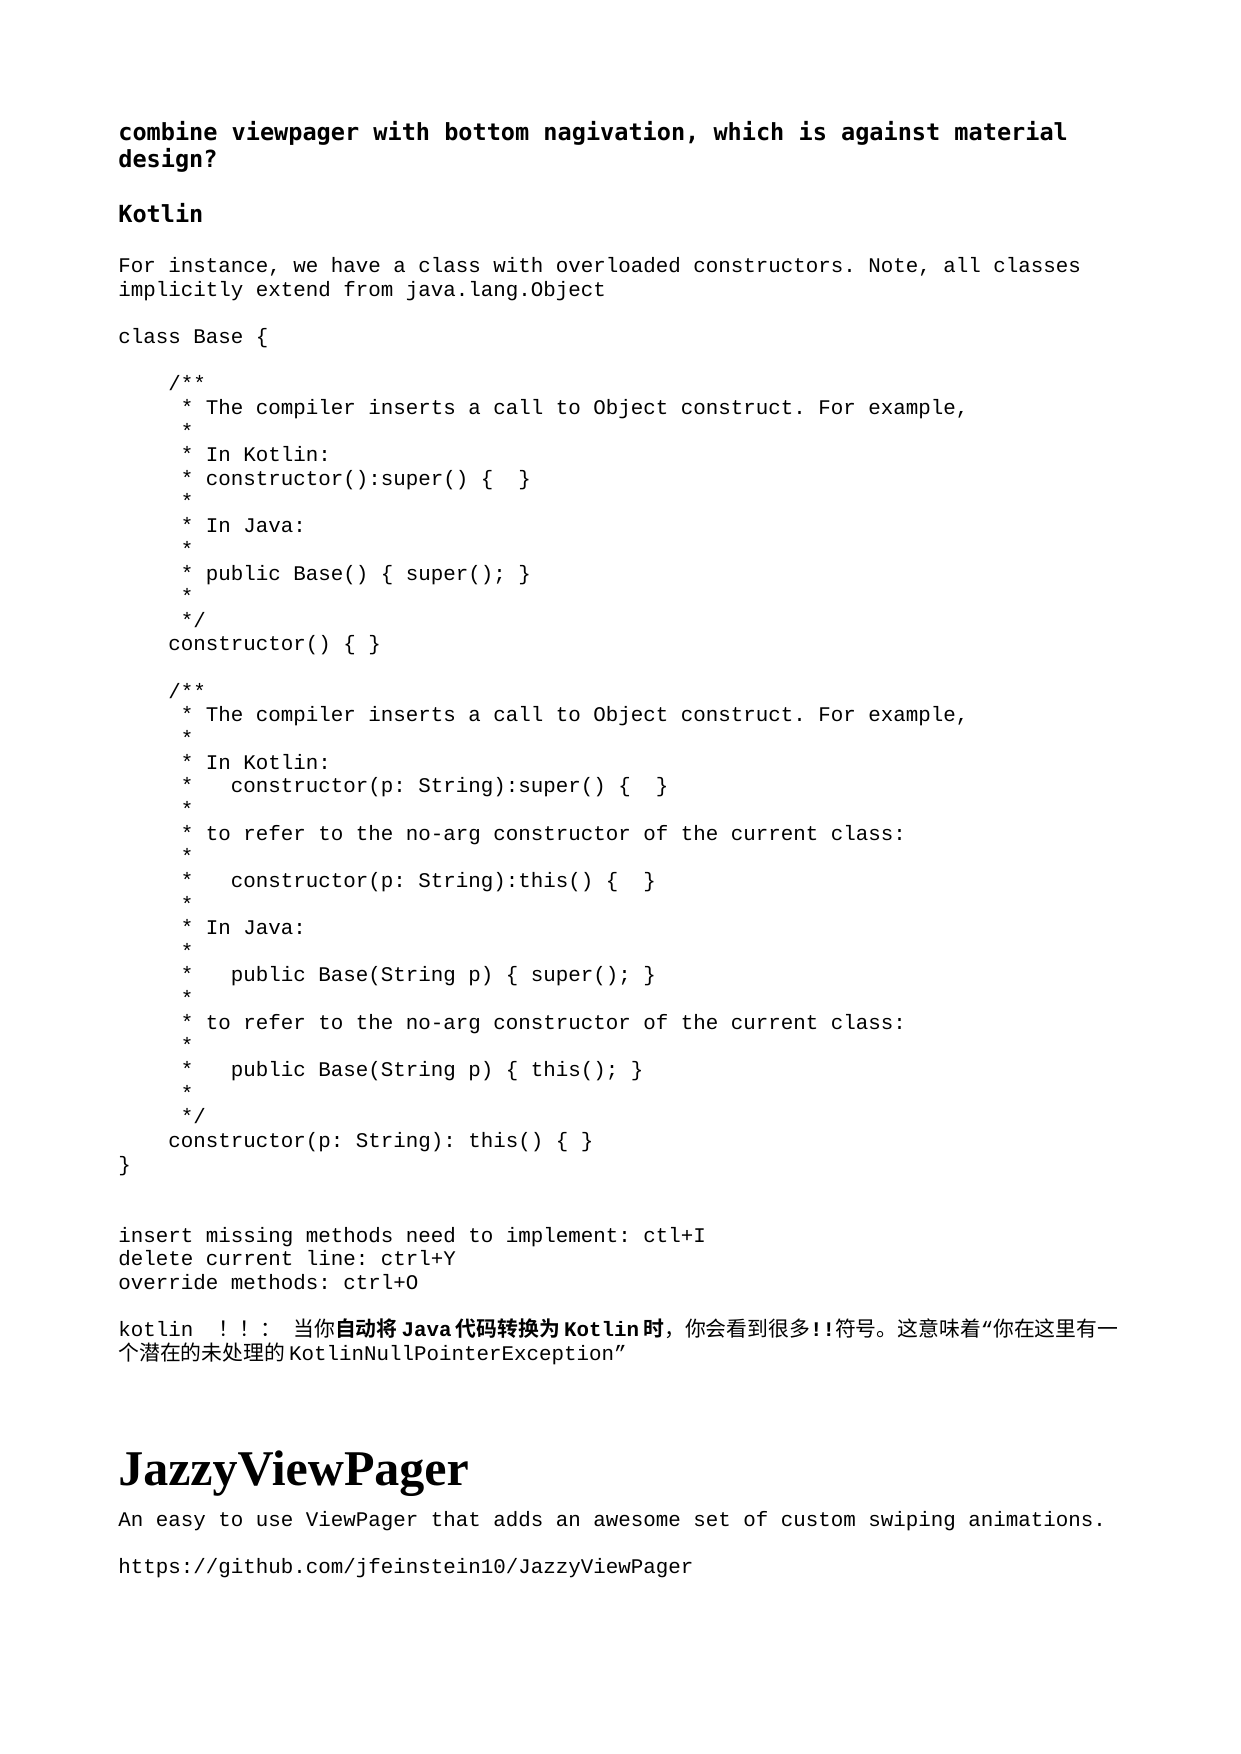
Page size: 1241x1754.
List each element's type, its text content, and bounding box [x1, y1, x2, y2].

text Kotlin [118, 200, 1122, 228]
text * The compiler inserts a call to Object construct. For example, [118, 397, 1122, 421]
text override methods: ctrl+O [118, 1272, 1122, 1296]
subtitle JazzyViewPager [118, 1439, 1122, 1496]
text combine viewpager with bottom nagivation, which is against material design? [118, 118, 1122, 173]
text * [118, 1035, 1122, 1059]
text * constructor():super() { } [118, 468, 1122, 492]
text * [118, 893, 1122, 917]
text An easy to use ViewPager that adds an awesome set of custom swiping animations. [118, 1509, 1122, 1532]
text * [118, 846, 1122, 870]
text */ [118, 1106, 1122, 1130]
text class Base { [118, 326, 1122, 350]
text * [118, 941, 1122, 964]
text delete current line: ctrl+Y [118, 1248, 1122, 1272]
text constructor(p: String): this() { } [118, 1130, 1122, 1154]
text * to refer to the no-arg constructor of the current class: [118, 1012, 1122, 1035]
text * The compiler inserts a call to Object construct. For example, [118, 704, 1122, 728]
text * public Base(String p) { super(); } [118, 964, 1122, 988]
text * [118, 539, 1122, 562]
text /** [118, 373, 1122, 397]
text * [118, 586, 1122, 610]
text * constructor(p: String):super() { } [118, 775, 1122, 799]
text * to refer to the no-arg constructor of the current class: [118, 823, 1122, 846]
text insert missing methods need to implement: ctl+I [118, 1224, 1122, 1248]
text kotlin ！！： 当你自动将Java代码转换为Kotlin时，你会看到很多!!符号。这意味着“你在这里有一个潜在的未处理的KotlinNullPointerException” [118, 1319, 1122, 1366]
text * [118, 728, 1122, 752]
text * [118, 1083, 1122, 1106]
text * constructor(p: String):this() { } [118, 870, 1122, 893]
text * public Base(String p) { this(); } [118, 1059, 1122, 1083]
text * [118, 799, 1122, 823]
text For instance, we have a class with overloaded constructors. Note, all classes implicitly extend from java.lang.Object [118, 255, 1122, 302]
text */ [118, 610, 1122, 633]
text * public Base() { super(); } [118, 562, 1122, 586]
text * In Java: [118, 917, 1122, 941]
text * [118, 421, 1122, 444]
text * [118, 988, 1122, 1012]
text /** [118, 681, 1122, 704]
text } [118, 1154, 1122, 1177]
text * In Java: [118, 515, 1122, 539]
text * In Kotlin: [118, 444, 1122, 468]
text constructor() { } [118, 633, 1122, 657]
text * [118, 492, 1122, 515]
text https://github.com/jfeinstein10/JazzyViewPager [118, 1556, 1122, 1580]
text * In Kotlin: [118, 752, 1122, 775]
